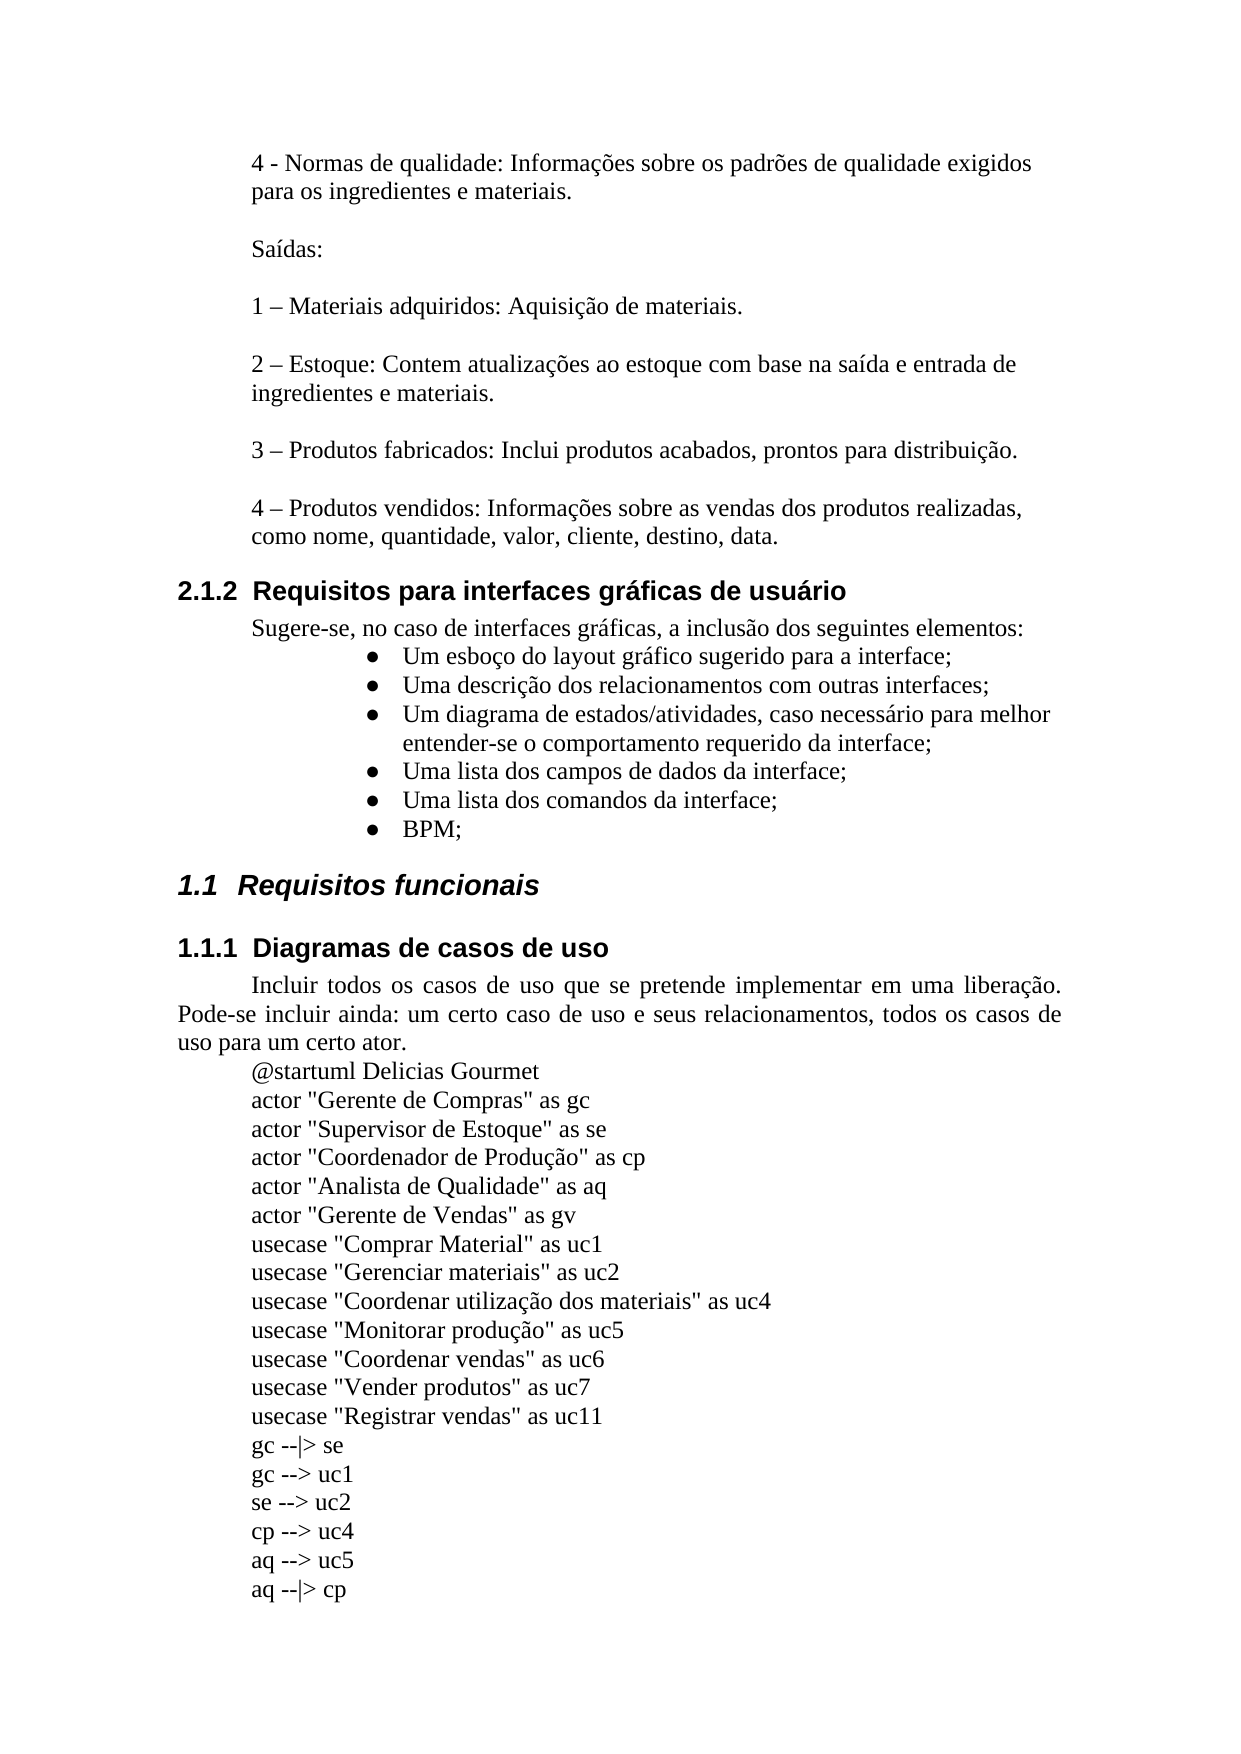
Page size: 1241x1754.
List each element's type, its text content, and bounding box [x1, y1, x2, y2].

text actor "Analista de Qualidade" as aq [177, 1171, 1063, 1200]
list Um esboço do layout gráfico sugerido para a interface; [365, 641, 1063, 670]
text usecase "Registrar vendas" as uc11 [177, 1401, 1063, 1430]
text 4 - Normas de qualidade: Informações sobre os padrões de qualidade exigidos para os ingredientes e materiais. [251, 148, 1063, 205]
text Saídas: [251, 234, 1063, 263]
text gc --|> se [177, 1430, 1063, 1459]
list Um diagrama de estados/atividades, caso necessário para melhor entender-se o comportamento requerido da interface; [365, 699, 1063, 756]
list BPM; [365, 814, 1063, 843]
text Sugere-se, no caso de interfaces gráficas, a inclusão dos seguintes elementos: [251, 613, 1063, 641]
text actor "Coordenador de Produção" as cp [177, 1142, 1063, 1171]
text usecase "Gerenciar materiais" as uc2 [177, 1257, 1063, 1286]
list Uma lista dos campos de dados da interface; [365, 756, 1063, 785]
subtitle Requisitos funcionais [177, 868, 1063, 901]
text 2 – Estoque: Contem atualizações ao estoque com base na saída e entrada de ingredientes e materiais. [251, 349, 1063, 406]
list Uma descrição dos relacionamentos com outras interfaces; [365, 670, 1063, 699]
text usecase "Vender produtos" as uc7 [177, 1372, 1063, 1401]
list Uma lista dos comandos da interface; [365, 785, 1063, 814]
text actor "Gerente de Vendas" as gv [177, 1200, 1063, 1229]
text usecase "Comprar Material" as uc1 [177, 1229, 1063, 1257]
text Incluir todos os casos de uso que se pretende implementar em uma liberação. Pode-se incluir ainda: um certo caso de uso e seus relacionamentos, todos os casos de uso para um certo ator. [177, 970, 1063, 1056]
text actor "Supervisor de Estoque" as se [177, 1114, 1063, 1142]
subtitle Requisitos para interfaces gráficas de usuário [177, 575, 1063, 606]
text usecase "Coordenar utilização dos materiais" as uc4 [177, 1286, 1063, 1315]
text 1 – Materiais adquiridos: Aquisição de materiais. [251, 291, 1063, 320]
text gc --> uc1 [177, 1459, 1063, 1487]
text usecase "Coordenar vendas" as uc6 [177, 1344, 1063, 1372]
text 3 – Produtos fabricados: Inclui produtos acabados, prontos para distribuição. [251, 435, 1063, 464]
text @startuml Delicias Gourmet [177, 1056, 1063, 1085]
text cp --> uc4 [177, 1516, 1063, 1545]
text aq --|> cp [177, 1574, 1063, 1602]
subtitle Diagramas de casos de uso [177, 932, 1063, 964]
text actor "Gerente de Compras" as gc [177, 1085, 1063, 1114]
text 4 – Produtos vendidos: Informações sobre as vendas dos produtos realizadas, como nome, quantidade, valor, cliente, destino, data. [251, 493, 1063, 550]
text usecase "Monitorar produção" as uc5 [177, 1315, 1063, 1344]
text aq --> uc5 [177, 1545, 1063, 1574]
text se --> uc2 [177, 1487, 1063, 1516]
